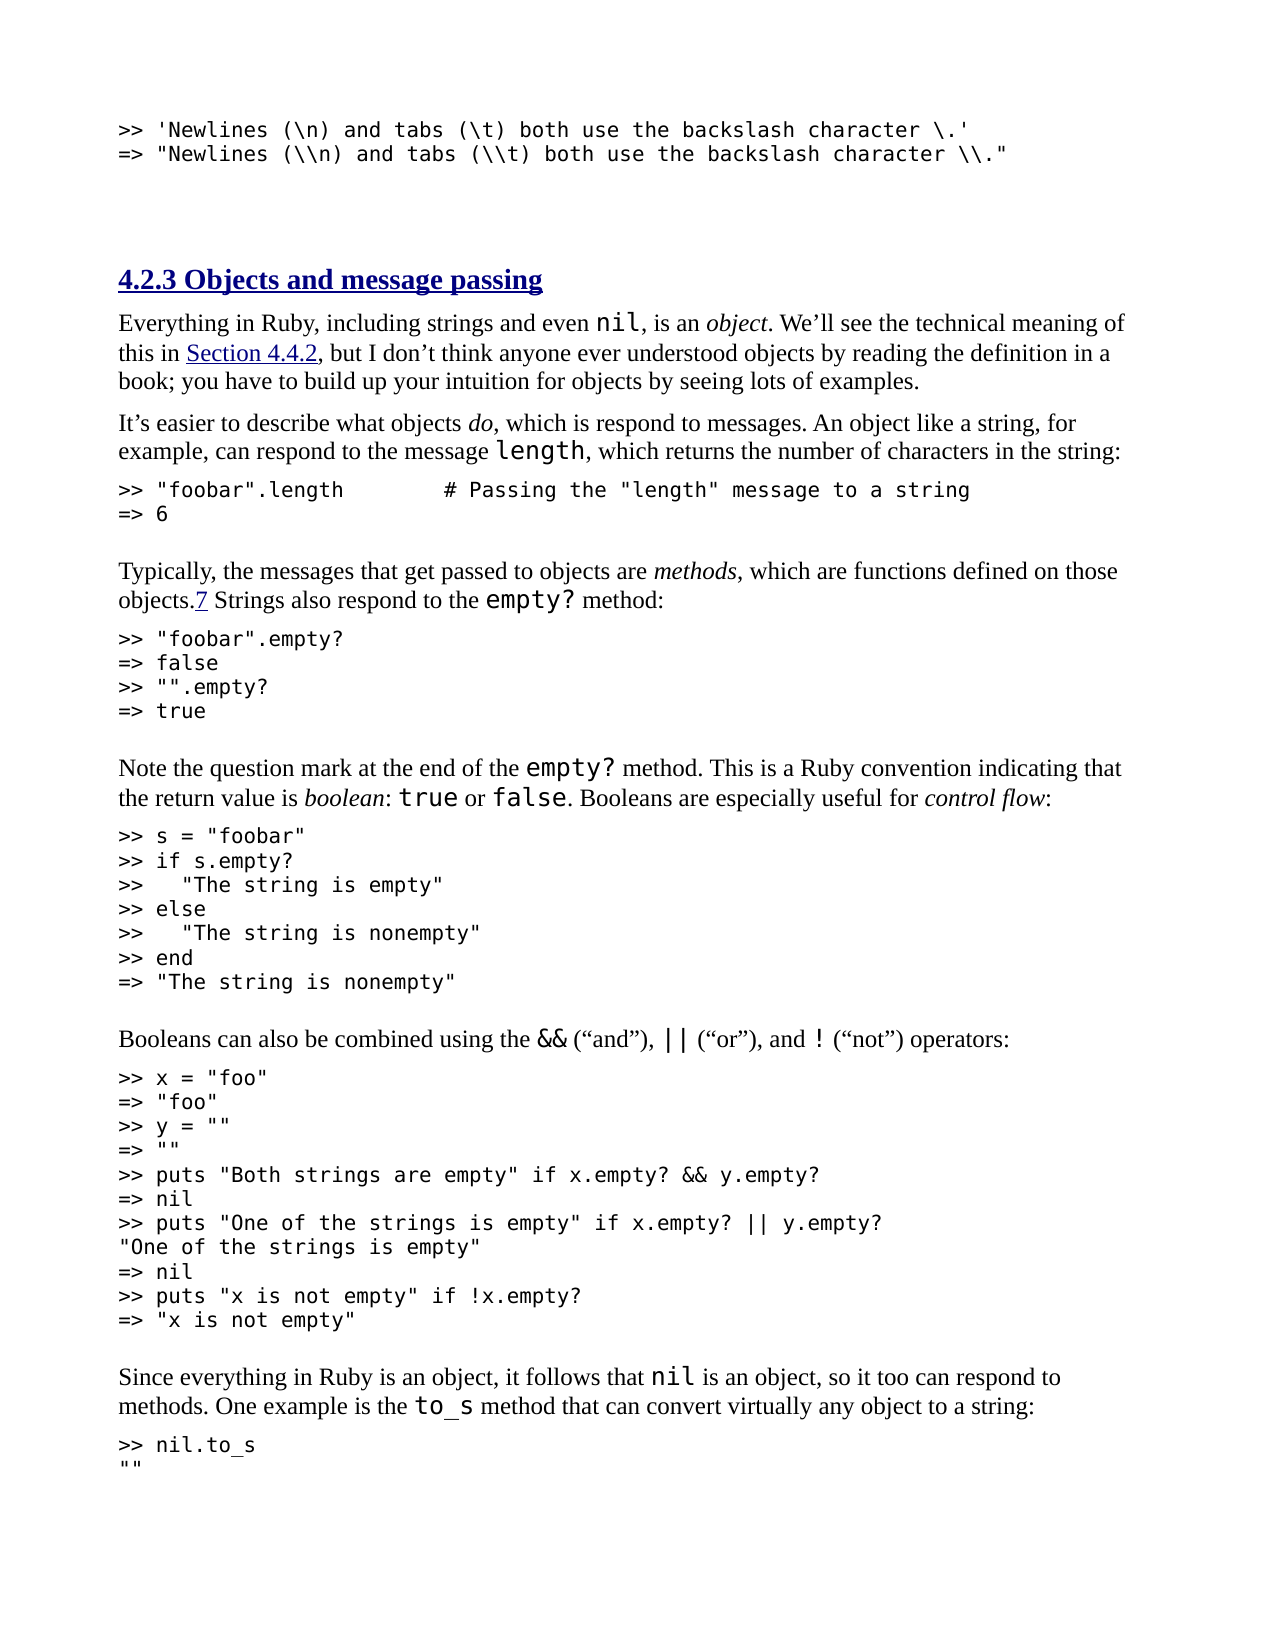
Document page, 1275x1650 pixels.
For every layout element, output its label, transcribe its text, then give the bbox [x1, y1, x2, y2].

text => "" [118, 1138, 1157, 1163]
text Note the question mark at the end of the empty? method. This is a Ruby convention indicating that the return value is boolean: true or false. Booleans are especially useful for control flow: [118, 753, 1157, 812]
text => false [118, 651, 1157, 675]
text Everything in Ruby, including strings and even nil, is an object. We’ll see the technical meaning of this in Section 4.4.2, but I don’t think anyone ever understood objects by reading the definition in a book; you have to build up your intuition for objects by seeing lots of examples. [118, 308, 1157, 395]
text => "x is not empty" [118, 1308, 1157, 1332]
text >> puts "One of the strings is empty" if x.empty? || y.empty? [118, 1211, 1157, 1235]
subtitle 4.2.3 Objects and message passing [118, 262, 1157, 296]
text => "The string is nonempty" [118, 970, 1157, 994]
text >> if s.empty? [118, 849, 1157, 873]
text >> "foobar".length # Passing the "length" message to a string [118, 478, 1157, 502]
text >> puts "x is not empty" if !x.empty? [118, 1284, 1157, 1308]
text >> puts "Both strings are empty" if x.empty? && y.empty? [118, 1163, 1157, 1187]
text Typically, the messages that get passed to objects are methods, which are functions defined on those objects.7 Strings also respond to the empty? method: [118, 556, 1157, 614]
text >> "The string is empty" [118, 873, 1157, 897]
text Since everything in Ruby is an object, it follows that nil is an object, so it too can respond to methods. One example is the to_s method that can convert virtually any object to a string: [118, 1362, 1157, 1421]
text >> 'Newlines (\n) and tabs (\t) both use the backslash character \.' [118, 118, 1157, 142]
text >> "foobar".empty? [118, 627, 1157, 651]
text >> s = "foobar" [118, 824, 1157, 849]
text "One of the strings is empty" [118, 1235, 1157, 1260]
text => nil [118, 1260, 1157, 1284]
text => "foo" [118, 1090, 1157, 1114]
text >> x = "foo" [118, 1066, 1157, 1090]
text => nil [118, 1187, 1157, 1211]
text >> nil.to_s [118, 1433, 1157, 1457]
text => true [118, 699, 1157, 724]
text "" [118, 1457, 1157, 1482]
text => 6 [118, 502, 1157, 527]
text >> else [118, 897, 1157, 921]
text >> end [118, 946, 1157, 970]
text => "Newlines (\\n) and tabs (\\t) both use the backslash character \\." [118, 142, 1157, 167]
text >> "".empty? [118, 675, 1157, 699]
text >> "The string is nonempty" [118, 921, 1157, 946]
text It’s easier to describe what objects do, which is respond to messages. An object like a string, for example, can respond to the message length, which returns the number of characters in the string: [118, 408, 1157, 466]
text Booleans can also be combined using the && (“and”), || (“or”), and ! (“not”) operators: [118, 1024, 1157, 1053]
text >> y = "" [118, 1114, 1157, 1138]
